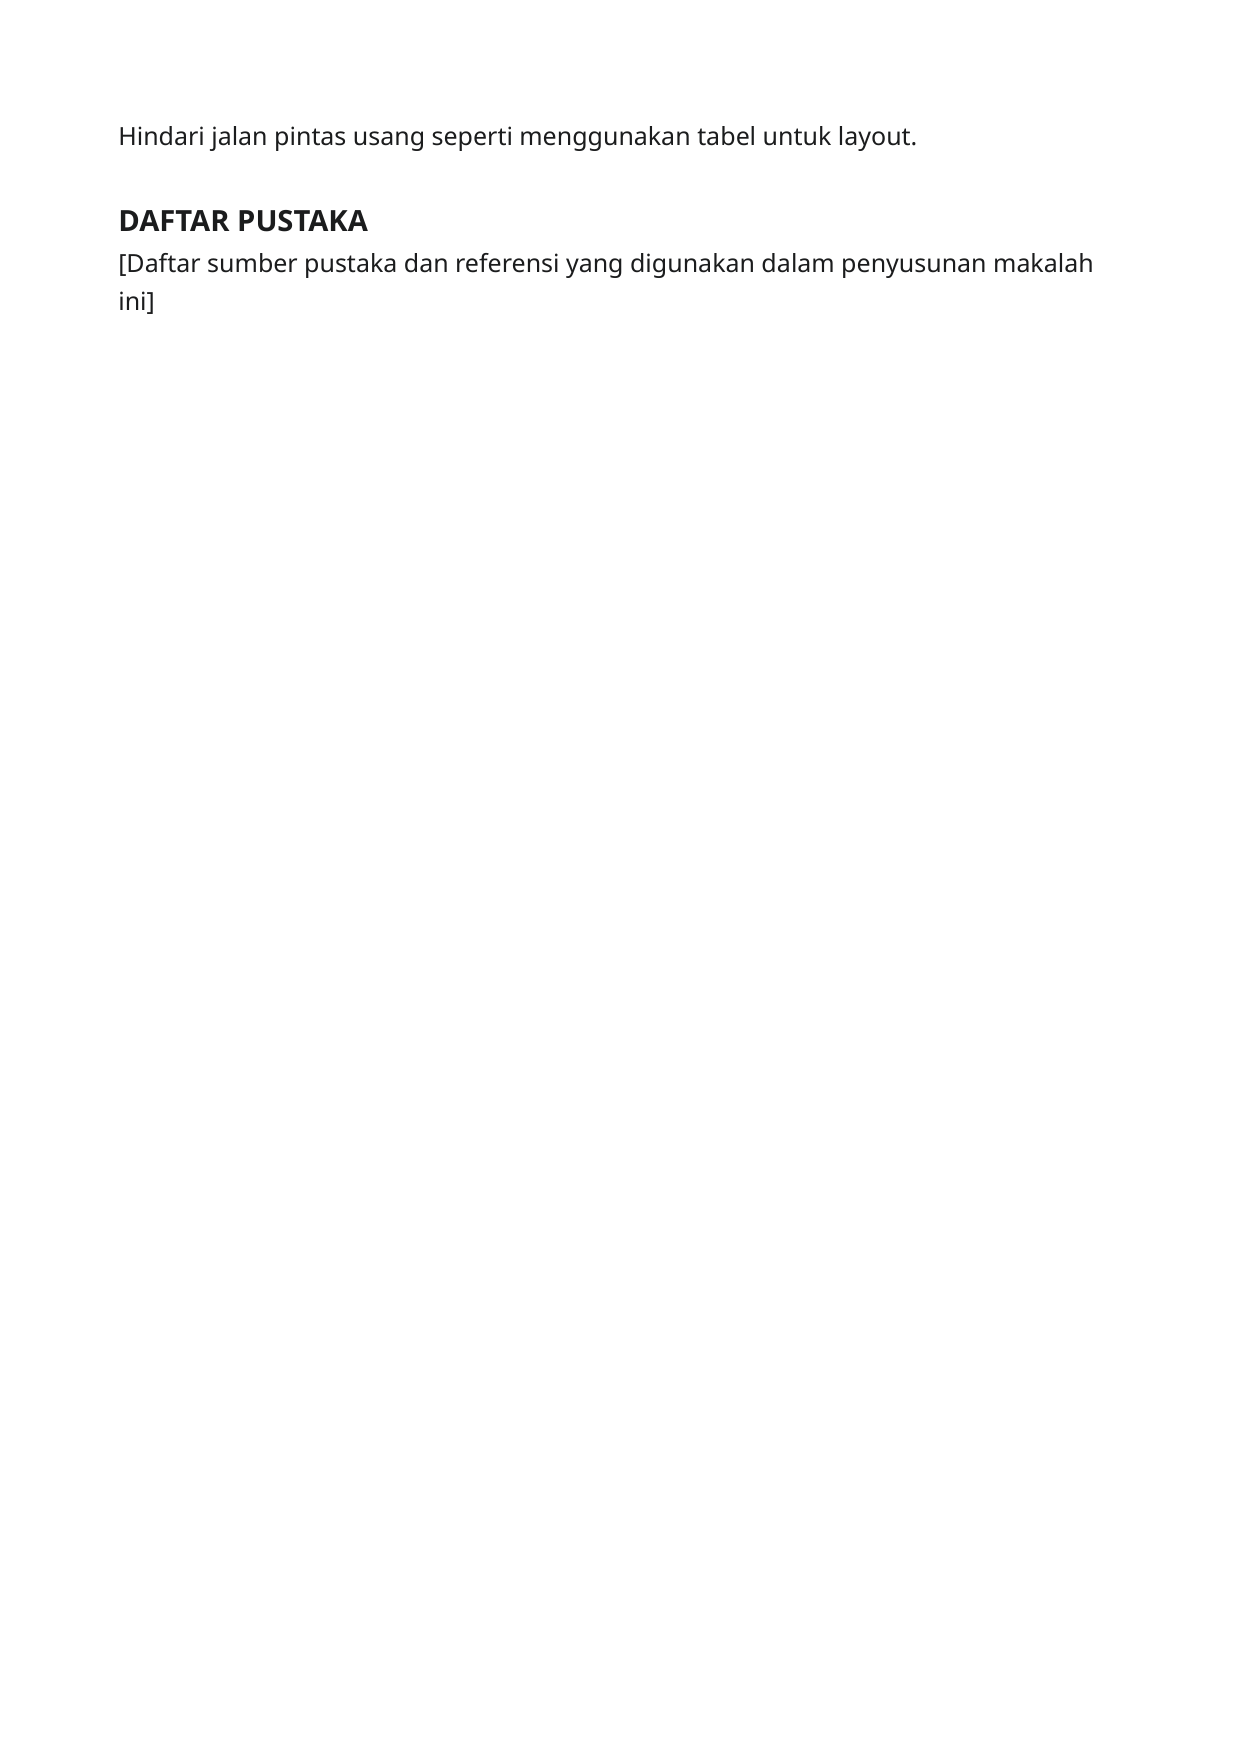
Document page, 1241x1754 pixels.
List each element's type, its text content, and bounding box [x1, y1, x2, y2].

subtitle DAFTAR PUSTAKA [118, 200, 1122, 240]
text [Daftar sumber pustaka dan referensi yang digunakan dalam penyusunan makalah ini] [118, 245, 1122, 318]
list Hindari jalan pintas usang seperti menggunakan tabel untuk layout. [118, 118, 1122, 152]
